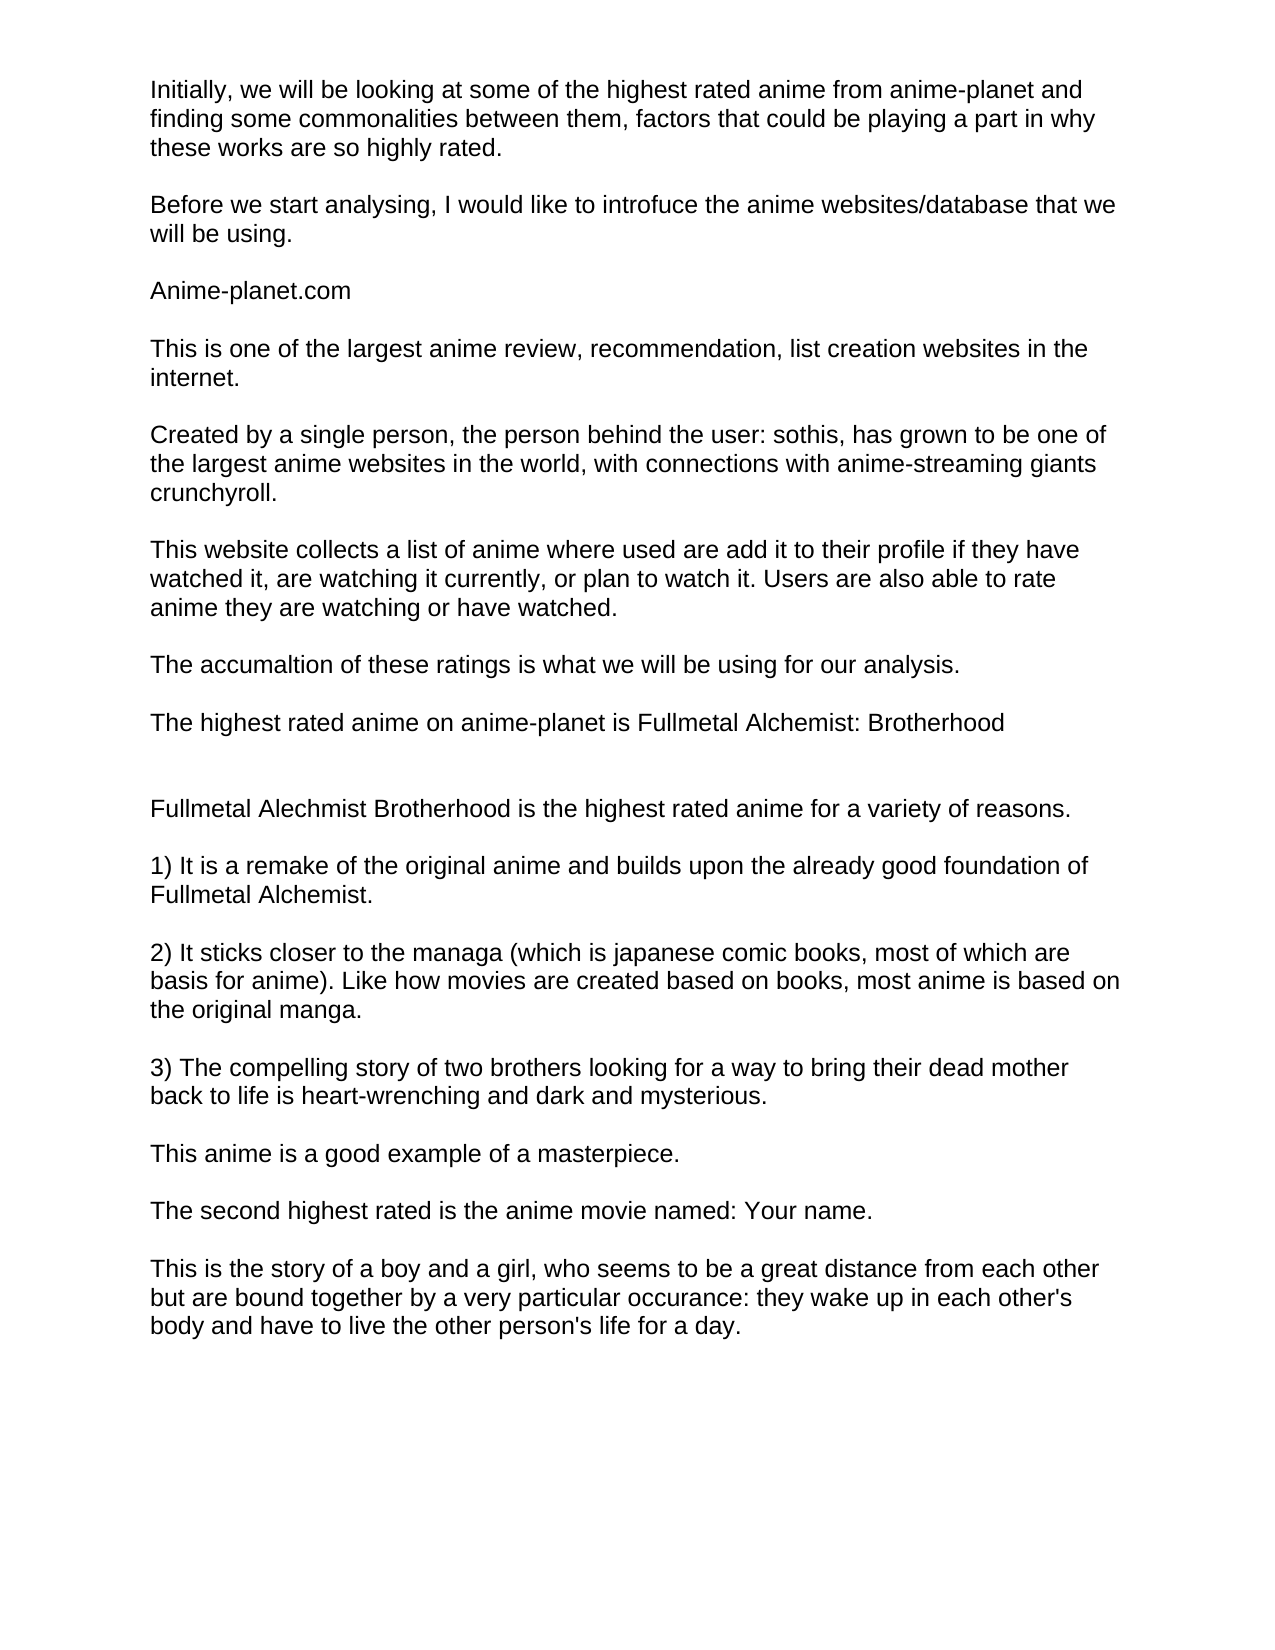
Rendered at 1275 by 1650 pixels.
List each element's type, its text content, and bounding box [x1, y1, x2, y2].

text This is the story of a boy and a girl, who seems to be a great distance from each other but are bound together by a very particular occurance: they wake up in each other's body and have to live the other person's life for a day. [150, 1254, 1125, 1340]
text 1) It is a remake of the original anime and builds upon the already good foundation of Fullmetal Alchemist. [150, 851, 1125, 909]
text Initially, we will be looking at some of the highest rated anime from anime-planet and finding some commonalities between them, factors that could be playing a part in why these works are so highly rated. [150, 75, 1125, 161]
text This website collects a list of anime where used are add it to their profile if they have watched it, are watching it currently, or plan to watch it. Users are also able to rate anime they are watching or have watched. [150, 535, 1125, 621]
text 3) The compelling story of two brothers looking for a way to bring their dead mother back to life is heart-wrenching and dark and mysterious. [150, 1052, 1125, 1110]
text Anime-planet.com [150, 276, 1125, 305]
text This is one of the largest anime review, recommendation, list creation websites in the internet. [150, 334, 1125, 391]
text Before we start analysing, I would like to introfuce the anime websites/database that we will be using. [150, 190, 1125, 247]
text The highest rated anime on anime-planet is Fullmetal Alchemist: Brotherhood [150, 707, 1125, 736]
text 2) It sticks closer to the managa (which is japanese comic books, most of which are basis for anime). Like how movies are created based on books, most anime is based on the original manga. [150, 937, 1125, 1024]
text This anime is a good example of a masterpiece. [150, 1139, 1125, 1167]
text The second highest rated is the anime movie named: Your name. [150, 1196, 1125, 1225]
text Fullmetal Alechmist Brotherhood is the highest rated anime for a variety of reasons. [150, 794, 1125, 822]
text Created by a single person, the person behind the user: sothis, has grown to be one of the largest anime websites in the world, with connections with anime-streaming giants crunchyroll. [150, 420, 1125, 506]
text The accumaltion of these ratings is what we will be using for our analysis. [150, 650, 1125, 679]
